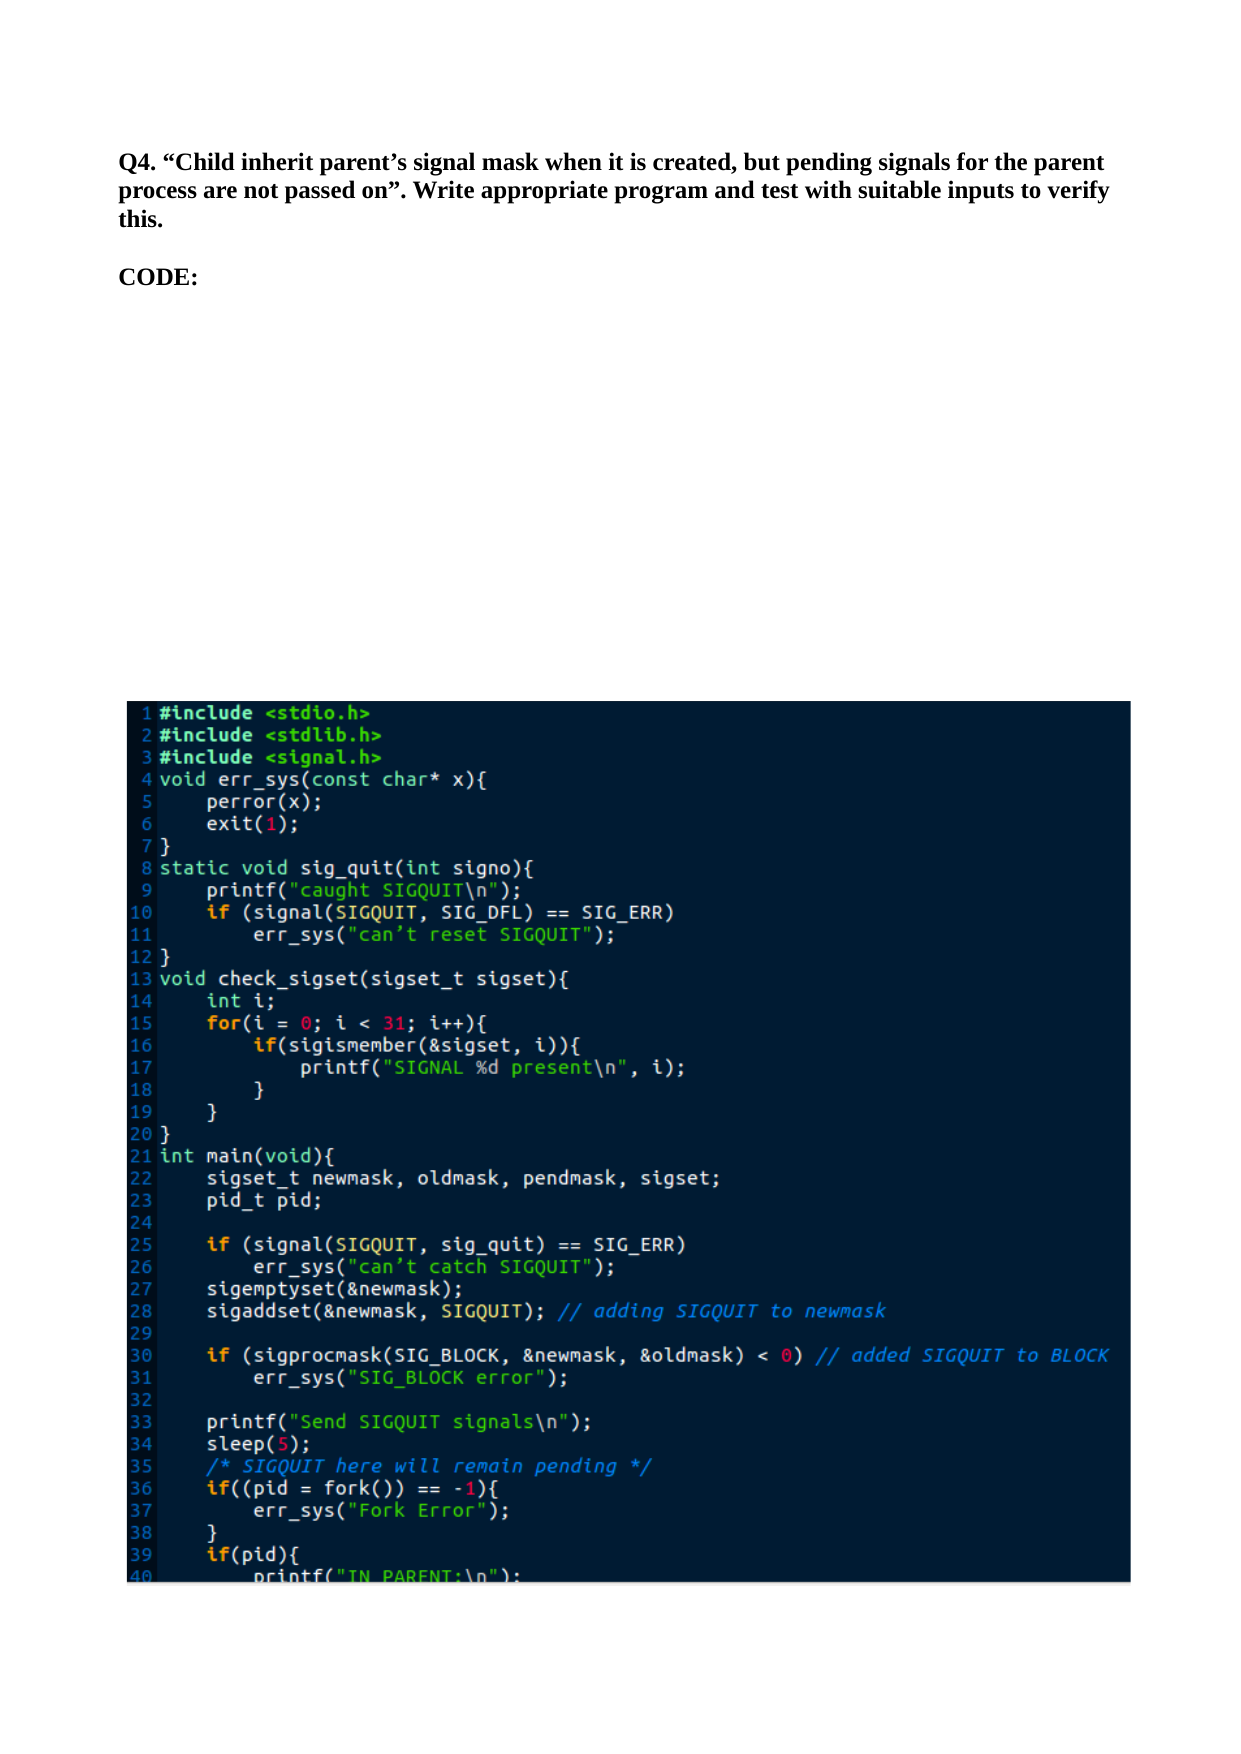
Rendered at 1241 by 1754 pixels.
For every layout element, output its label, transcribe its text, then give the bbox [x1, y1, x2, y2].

text process are not passed on”. Write appropriate program and test with suitable inputs to verify [118, 176, 1122, 204]
text CODE: [118, 262, 1122, 291]
picture [126, 701, 1131, 1586]
text Q4. “Child inherit parent’s signal mask when it is created, but pending signals for the parent [118, 147, 1122, 176]
text this. [118, 204, 1122, 233]
